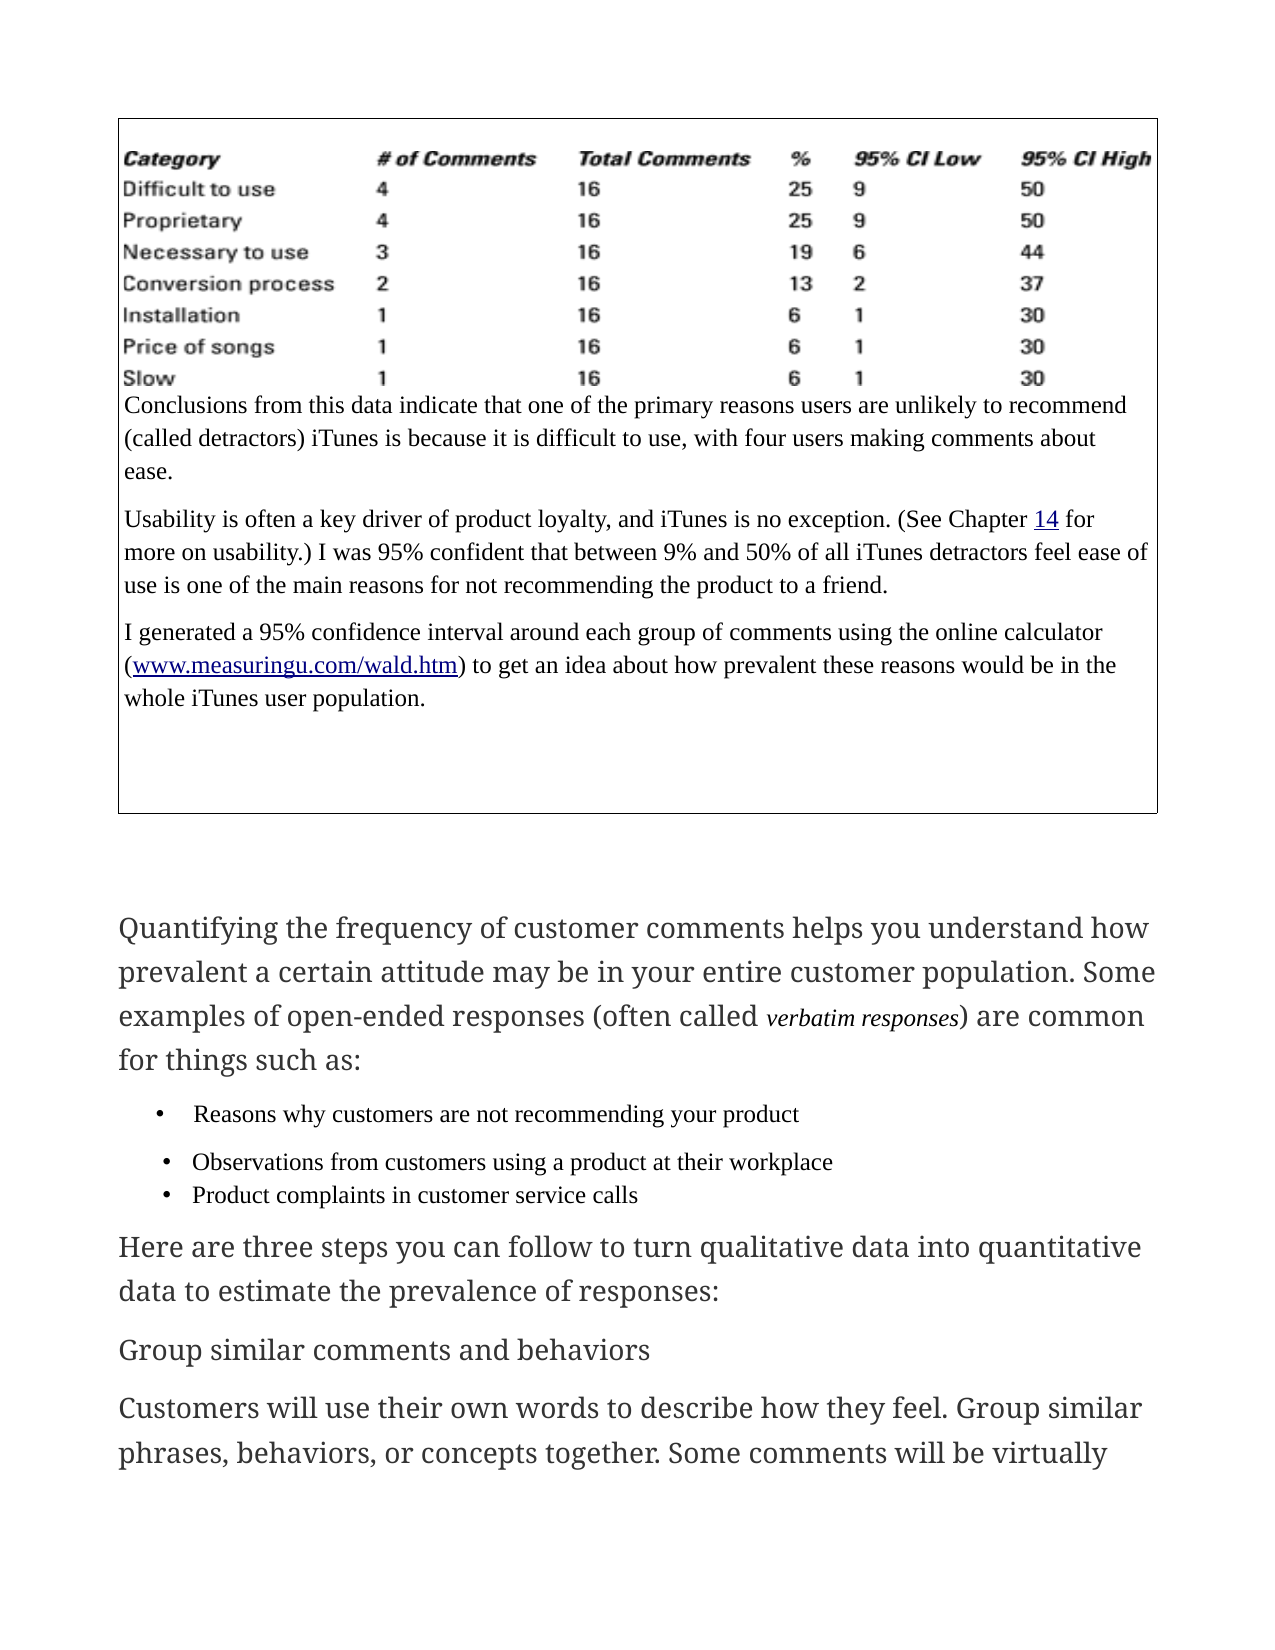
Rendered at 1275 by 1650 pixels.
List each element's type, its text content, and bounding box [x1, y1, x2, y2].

text Here are three steps you can follow to turn qualitative data into quantitative data to estimate the prevalence of responses: [118, 1227, 1157, 1310]
text Quantifying the frequency of customer comments helps you understand how prevalent a certain attitude may be in your entire customer population. Some examples of open-ended responses (often called verbatim responses) are common for things such as: [118, 908, 1157, 1079]
text Group similar comments and behaviors [118, 1330, 1157, 1368]
text Customers will use their own words to describe how they feel. Group similar phrases, behaviors, or concepts together. Some comments will be virtually [118, 1389, 1157, 1471]
picture [123, 151, 1152, 386]
list Observations from customers using a product at their workplace [162, 1147, 1157, 1176]
list Product complaints in customer service calls [162, 1180, 1157, 1209]
table_header Conclusions from this data indicate that one of the primary reasons users are unlikely to recommend (called detractors) iTunes is because it is difficult to use, with four users making comments about ease. Usability is often a key driver of product loyalty, and iTunes is no exception. (See Chapter 14 for more on usability.) I was 95% confident that between 9% and 50% of all iTunes detractors feel ease of use is one of the main reasons for not recommending the product to a friend. I generated a 95% confidence interval around each group of comments using the online calculator (www.measuringu.com/wald.htm) to get an idea about how prevalent these reasons would be in the whole iTunes user population. [119, 119, 1157, 813]
list Reasons why customers are not recommending your product [156, 1099, 1157, 1128]
